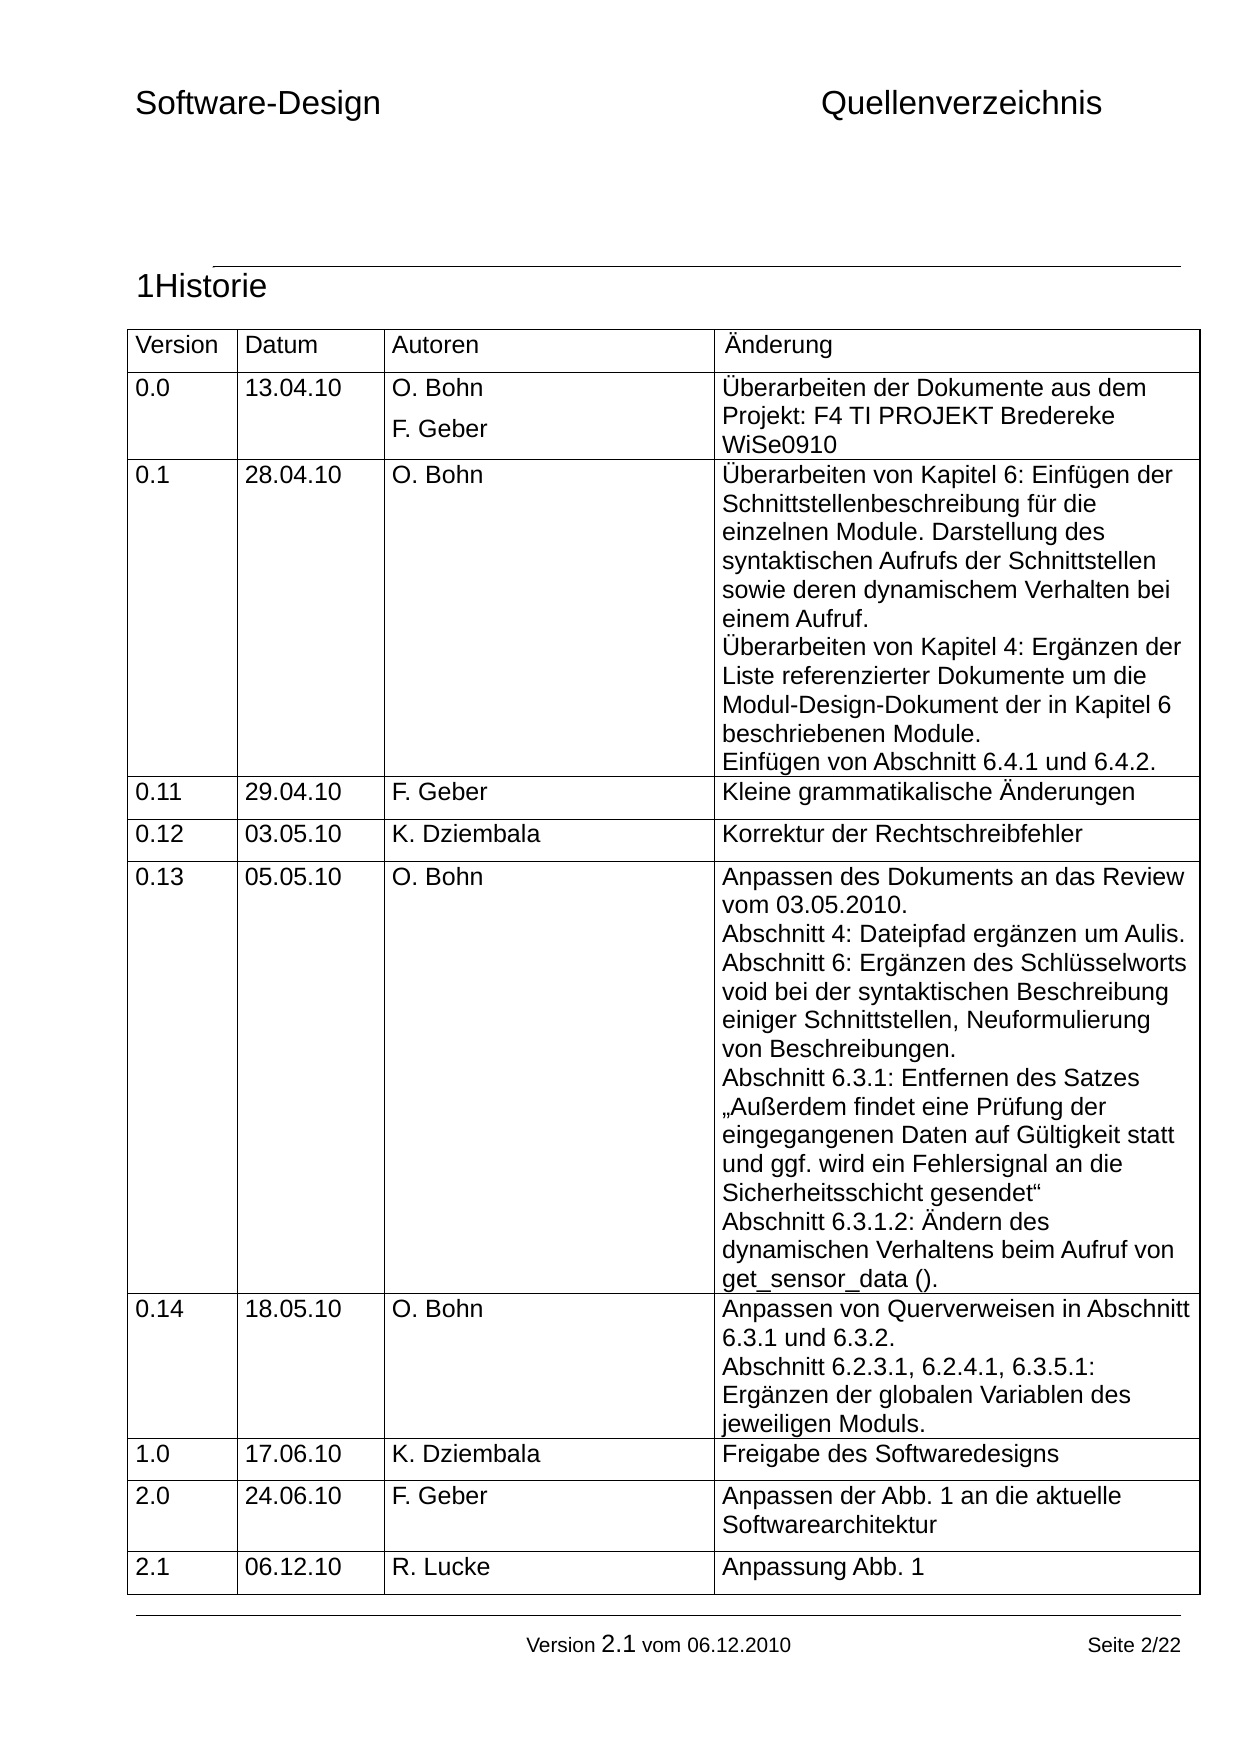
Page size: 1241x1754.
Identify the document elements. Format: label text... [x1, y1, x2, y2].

table_header Änderung [715, 330, 1199, 372]
table_cell Anpassen der Abb. 1 an die aktuelle Softwarearchitektur [715, 1481, 1199, 1551]
table_cell Überarbeiten von Kapitel 6: Einfügen der Schnittstellenbeschreibung für die einzelnen Module. Darstellung des syntaktischen Aufrufs der Schnittstellen sowie deren dynamischem Verhalten bei einem Aufruf. Überarbeiten von Kapitel 4: Ergänzen der Liste referenzierter Dokumente um die Modul-Design-Dokument der in Kapitel 6 beschriebenen Module. Einfügen von Abschnitt 6.4.1 und 6.4.2. [715, 460, 1199, 776]
table_cell 17.06.10 [238, 1439, 384, 1480]
table_cell Anpassung Abb. 1 [715, 1552, 1199, 1593]
table_cell 0.14 [128, 1294, 237, 1438]
table_cell K. Dziembala [385, 1439, 714, 1480]
table_cell Freigabe des Softwaredesigns [715, 1439, 1199, 1480]
table_cell 28.04.10 [238, 460, 384, 776]
table_cell R. Lucke [385, 1552, 714, 1593]
table_cell 0.12 [128, 820, 237, 861]
table_cell Kleine grammatikalische Änderungen [715, 777, 1199, 818]
table_cell O. Bohn [385, 1294, 714, 1438]
subtitle Historie [136, 289, 1181, 304]
table_cell 2.1 [128, 1552, 237, 1593]
table_cell Anpassen des Dokuments an das Review vom 03.05.2010. Abschnitt 4: Dateipfad ergänzen um Aulis. Abschnitt 6: Ergänzen des Schlüsselworts void bei der syntaktischen Beschreibung einiger Schnittstellen, Neuformulierung von Beschreibungen. Abschnitt 6.3.1: Entfernen des Satzes „Außerdem findet eine Prüfung der eingegangenen Daten auf Gültigkeit statt und ggf. wird ein Fehlersignal an die Sicherheitsschicht gesendet“ Abschnitt 6.3.1.2: Ändern des dynamischen Verhaltens beim Aufruf von get_sensor_data (). [715, 862, 1199, 1293]
table_cell F. Geber [385, 777, 714, 818]
table_cell F. Geber [385, 1481, 714, 1551]
table_cell O. Bohn [385, 460, 714, 776]
table_header Version [128, 330, 237, 372]
table_header Autoren [385, 330, 714, 372]
table_cell 05.05.10 [238, 862, 384, 1293]
table_cell 06.12.10 [238, 1552, 384, 1593]
table_cell 0.1 [128, 460, 237, 776]
table_cell Korrektur der Rechtschreibfehler [715, 820, 1199, 861]
table_cell 29.04.10 [238, 777, 384, 818]
table_cell 0.13 [128, 862, 237, 1293]
table_cell O. Bohn F. Geber [385, 373, 714, 459]
table_cell 13.04.10 [238, 373, 384, 459]
table_cell 24.06.10 [238, 1481, 384, 1551]
table_cell O. Bohn [385, 862, 714, 1293]
table_header Datum [238, 330, 384, 372]
table_cell K. Dziembala [385, 820, 714, 861]
table_cell Überarbeiten der Dokumente aus dem Projekt: F4 TI PROJEKT Bredereke WiSe0910 [715, 373, 1199, 459]
table_cell 1.0 [128, 1439, 237, 1480]
table_cell 2.0 [128, 1481, 237, 1551]
table_cell 0.11 [128, 777, 237, 818]
table_cell 0.0 [128, 373, 237, 459]
table_cell 03.05.10 [238, 820, 384, 861]
table_cell 18.05.10 [238, 1294, 384, 1438]
table_cell Anpassen von Querverweisen in Abschnitt 6.3.1 und 6.3.2. Abschnitt 6.2.3.1, 6.2.4.1, 6.3.5.1: Ergänzen der globalen Variablen des jeweiligen Moduls. [715, 1294, 1199, 1438]
